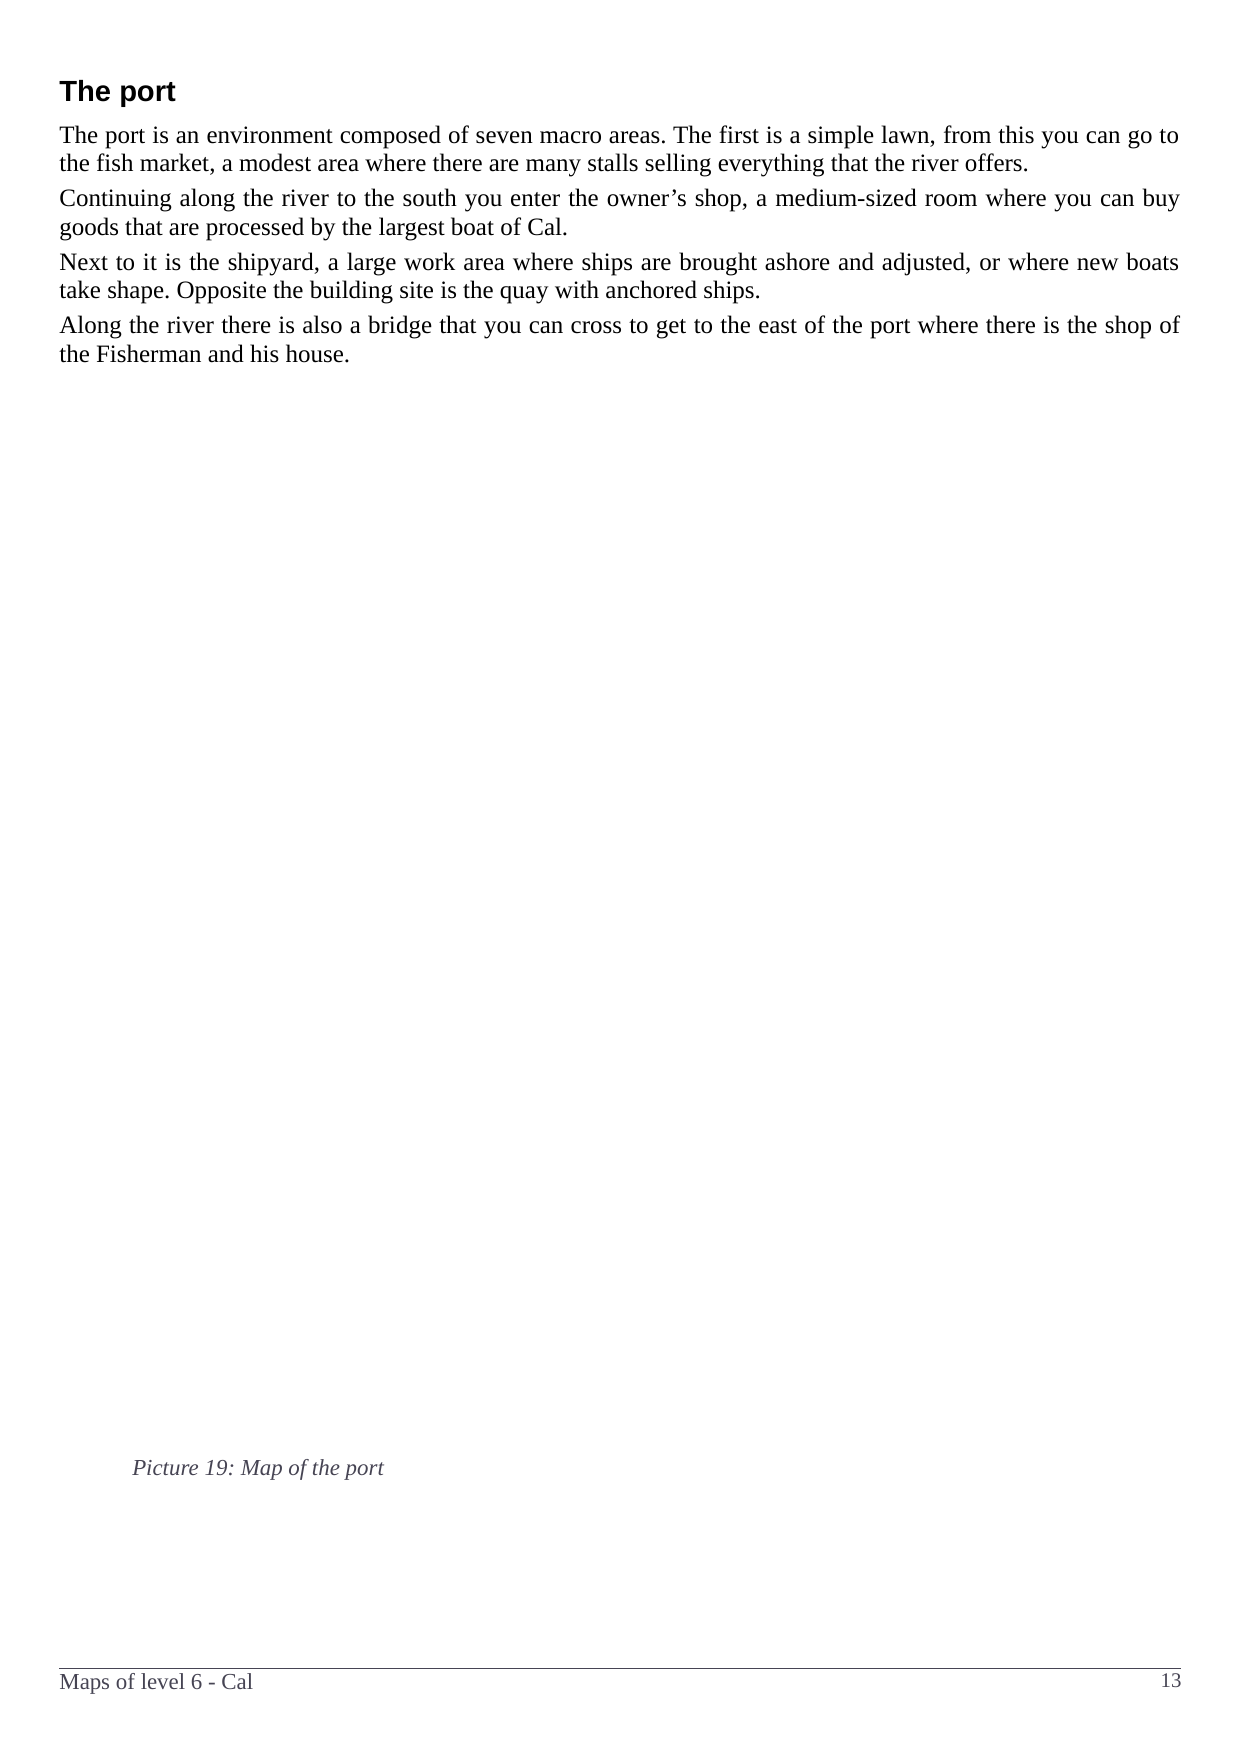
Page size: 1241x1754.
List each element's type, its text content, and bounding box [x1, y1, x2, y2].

text The port is an environment composed of seven macro areas. The first is a simple lawn, from this you can go to the fish market, a modest area where there are many stalls selling everything that the river offers. [59, 120, 1181, 177]
text Picture 19: Map of the port [132, 386, 1108, 1480]
text Next to it is the shipyard, a large work area where ships are brought ashore and adjusted, or where new boats take shape. Opposite the building site is the quay with anchored ships. [59, 247, 1181, 304]
text Continuing along the river to the south you enter the owner’s shop, a medium-sized room where you can buy goods that are processed by the largest boat of Cal. [59, 183, 1181, 241]
subtitle The port [59, 74, 1181, 107]
text Along the river there is also a bridge that you can cross to get to the east of the port where there is the shop of the Fisherman and his house. [59, 310, 1181, 367]
